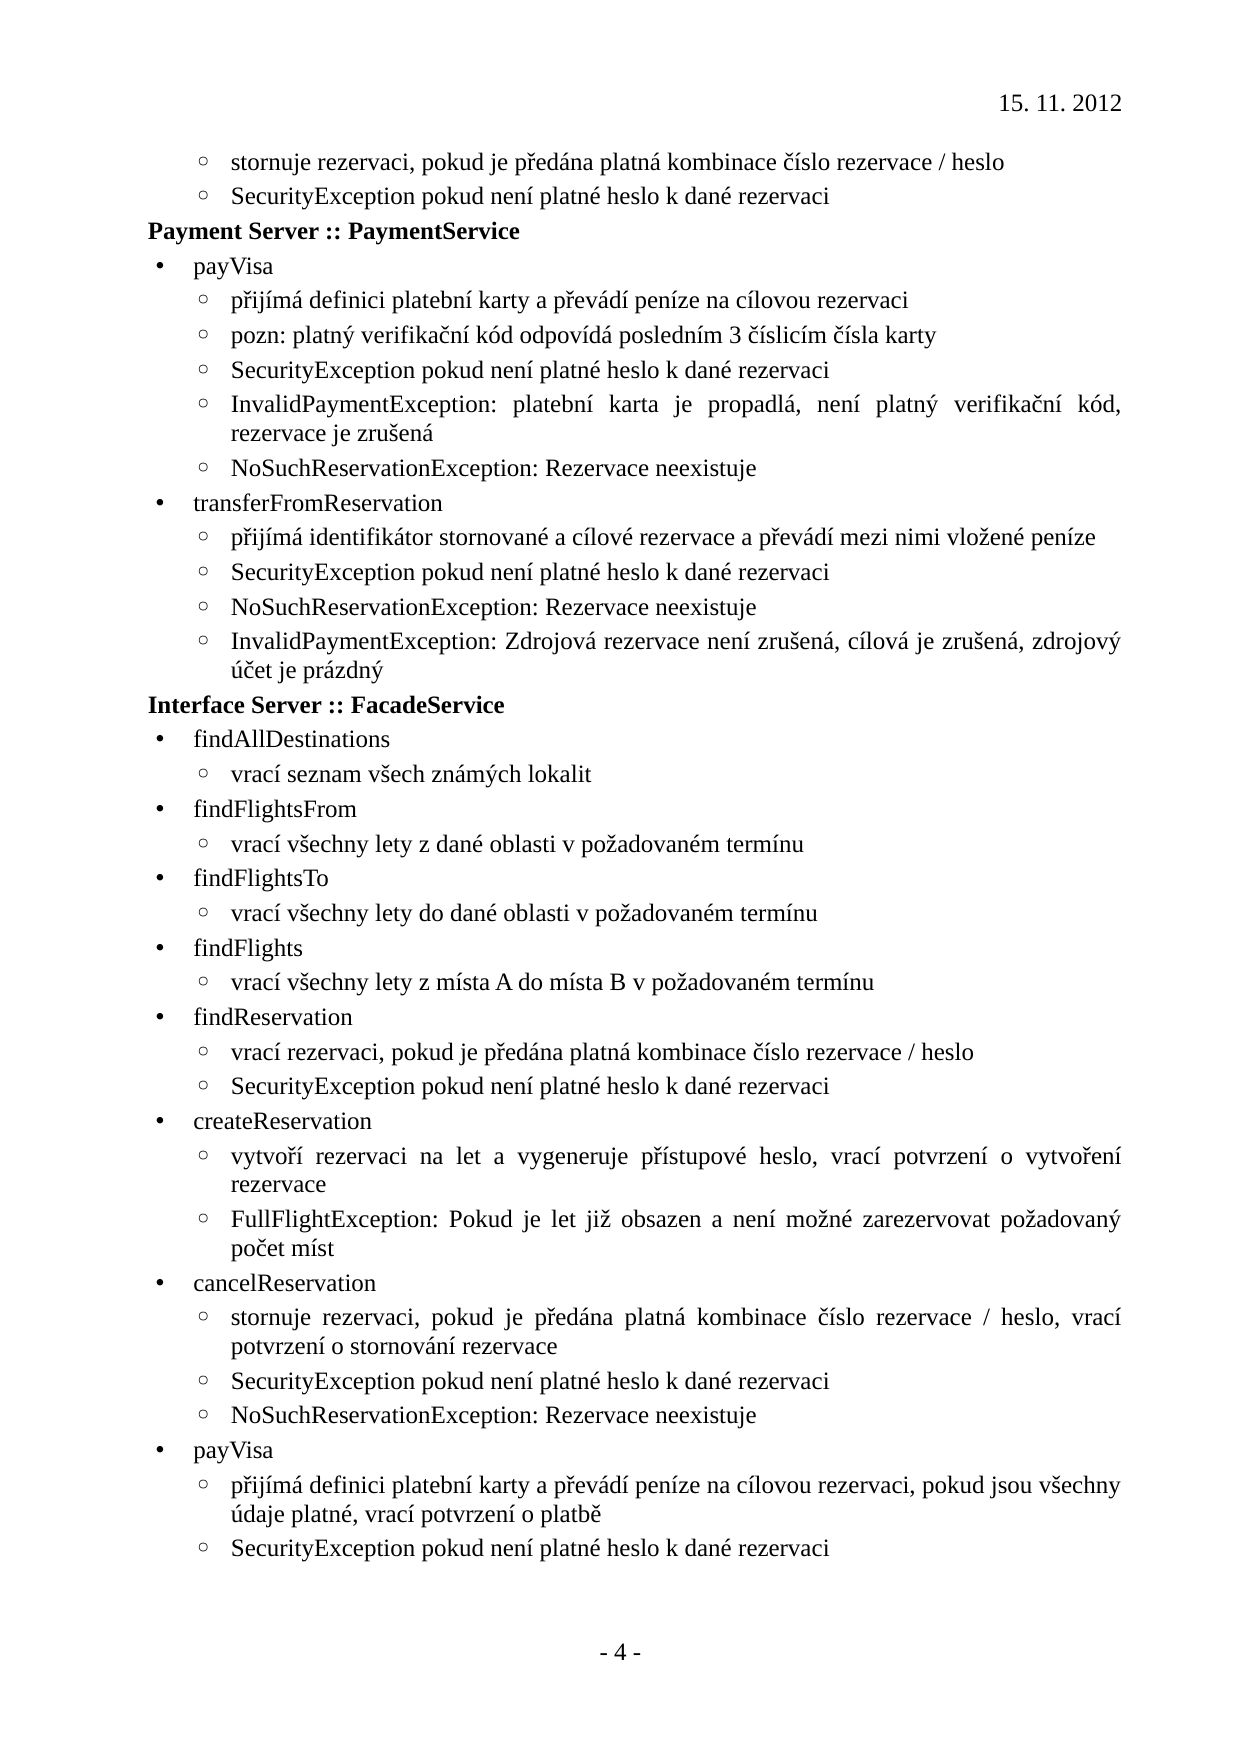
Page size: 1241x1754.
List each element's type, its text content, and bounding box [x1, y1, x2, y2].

list vrací seznam všech známých lokalit [193, 759, 1122, 788]
list InvalidPaymentException: Zdrojová rezervace není zrušená, cílová je zrušená, zdrojový účet je prázdný [193, 626, 1122, 684]
list findReservation [156, 1002, 1122, 1031]
list NoSuchReservationException: Rezervace neexistuje [193, 592, 1122, 621]
list SecurityException pokud není platné heslo k dané rezervaci [193, 355, 1122, 384]
list NoSuchReservationException: Rezervace neexistuje [193, 1401, 1122, 1429]
list vytvoří rezervaci na let a vygeneruje přístupové heslo, vrací potvrzení o vytvoření rezervace [193, 1141, 1122, 1198]
list přijímá identifikátor stornované a cílové rezervace a převádí mezi nimi vložené peníze [193, 522, 1122, 551]
list createReservation [156, 1106, 1122, 1135]
list FullFlightException: Pokud je let již obsazen a není možné zarezervovat požadovaný počet míst [193, 1204, 1122, 1262]
list payVisa [156, 1435, 1122, 1464]
list cancelReservation [156, 1268, 1122, 1296]
text Payment Server :: PaymentService [118, 216, 1122, 245]
list SecurityException pokud není platné heslo k dané rezervaci [193, 1366, 1122, 1394]
list vrací rezervaci, pokud je předána platná kombinace číslo rezervace / heslo [193, 1037, 1122, 1066]
list SecurityException pokud není platné heslo k dané rezervaci [193, 1533, 1122, 1562]
list payVisa [156, 251, 1122, 279]
list přijímá definici platební karty a převádí peníze na cílovou rezervaci [193, 286, 1122, 314]
list transferFromReservation [156, 488, 1122, 516]
list SecurityException pokud není platné heslo k dané rezervaci [193, 181, 1122, 210]
list NoSuchReservationException: Rezervace neexistuje [193, 453, 1122, 482]
list findFlightsFrom [156, 794, 1122, 823]
list stornuje rezervaci, pokud je předána platná kombinace číslo rezervace / heslo, vrací potvrzení o stornování rezervace [193, 1302, 1122, 1360]
list SecurityException pokud není platné heslo k dané rezervaci [193, 557, 1122, 586]
list vrací všechny lety do dané oblasti v požadovaném termínu [193, 898, 1122, 927]
list findAllDestinations [156, 724, 1122, 753]
list vrací všechny lety z místa A do místa B v požadovaném termínu [193, 967, 1122, 996]
list přijímá definici platební karty a převádí peníze na cílovou rezervaci, pokud jsou všechny údaje platné, vrací potvrzení o platbě [193, 1470, 1122, 1527]
list SecurityException pokud není platné heslo k dané rezervaci [193, 1071, 1122, 1100]
list findFlightsTo [156, 863, 1122, 892]
list findFlights [156, 933, 1122, 961]
list pozn: platný verifikační kód odpovídá posledním 3 číslicím čísla karty [193, 320, 1122, 349]
list stornuje rezervaci, pokud je předána platná kombinace číslo rezervace / heslo [193, 147, 1122, 176]
text Interface Server :: FacadeService [118, 690, 1122, 719]
list InvalidPaymentException: platební karta je propadlá, není platný verifikační kód, rezervace je zrušená [193, 389, 1122, 447]
list vrací všechny lety z dané oblasti v požadovaném termínu [193, 829, 1122, 857]
